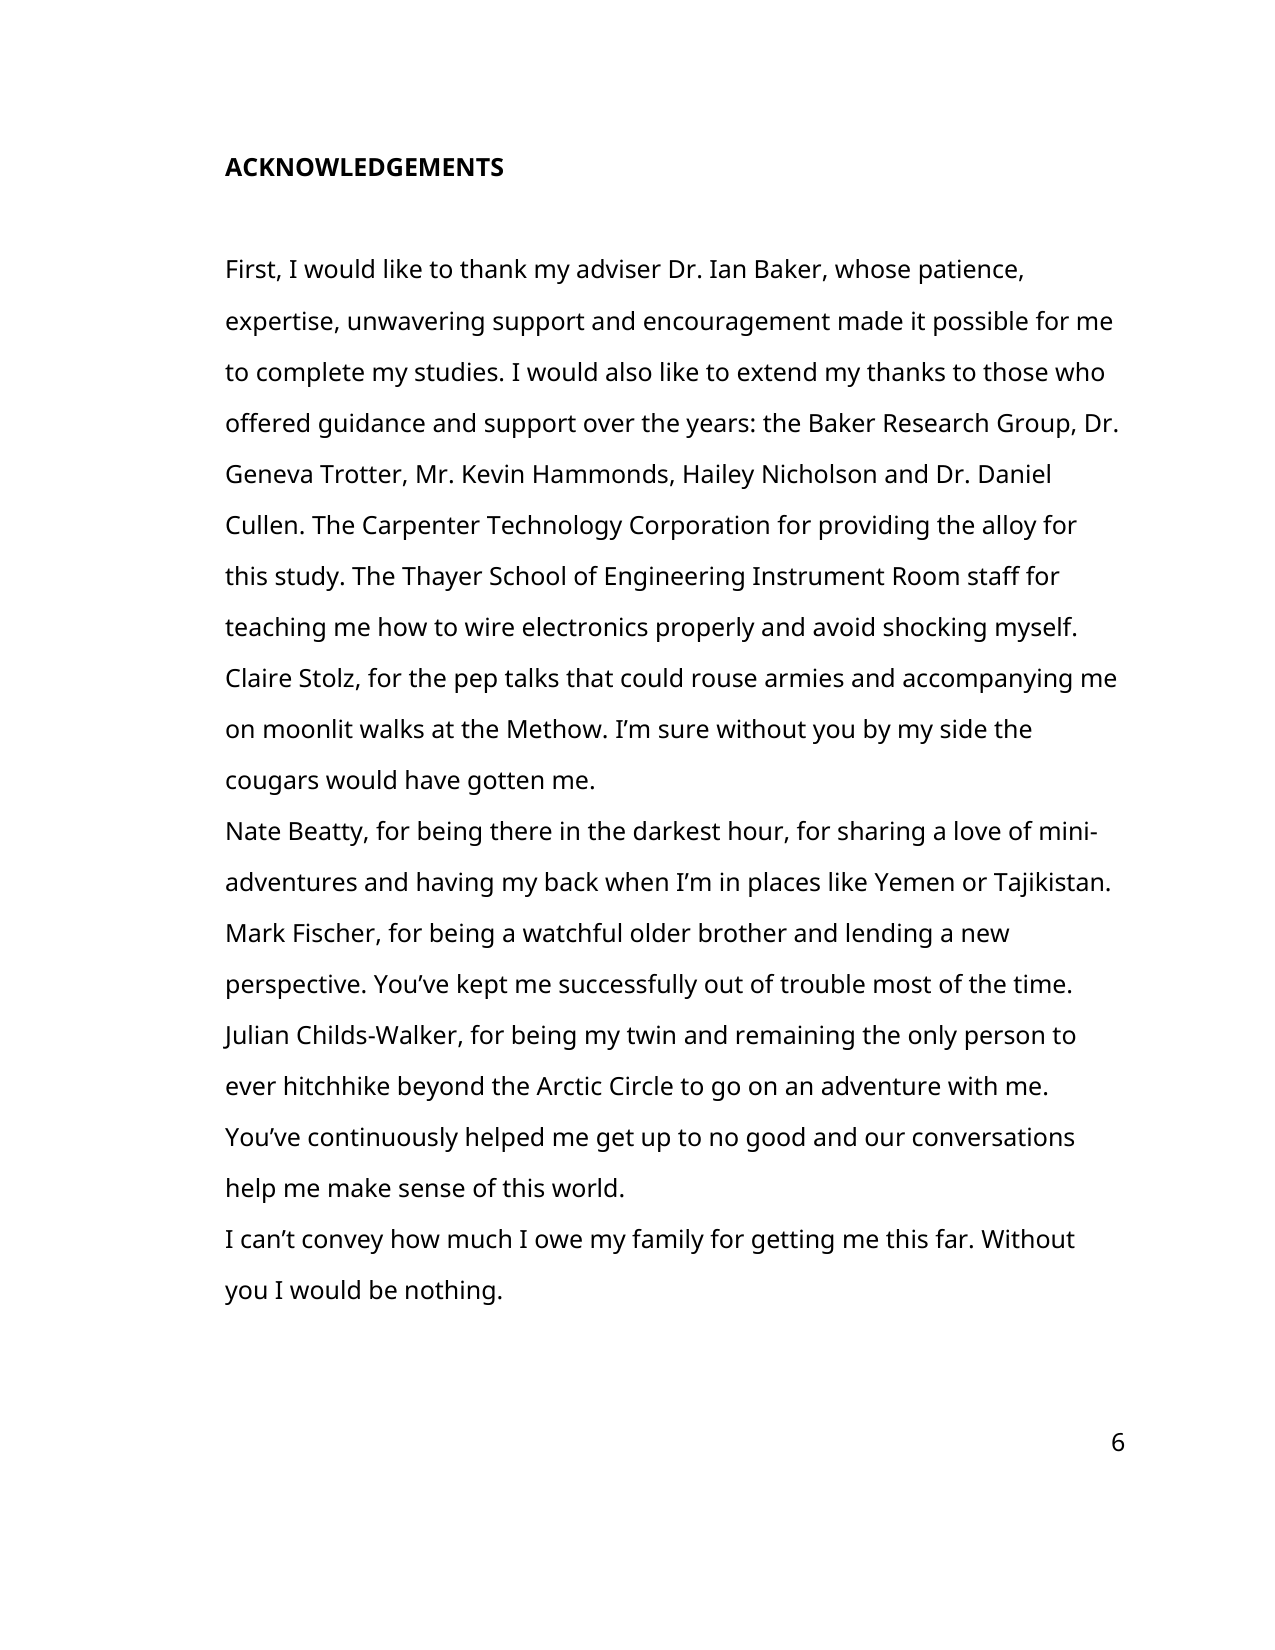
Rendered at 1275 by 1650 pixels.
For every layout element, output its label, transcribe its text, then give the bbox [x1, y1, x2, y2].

text Nate Beatty, for being there in the darkest hour, for sharing a love of mini-adventures and having my back when I’m in places like Yemen or Tajikistan. [225, 813, 1125, 899]
text First, I would like to thank my adviser Dr. Ian Baker, whose patience, expertise, unwavering support and encouragement made it possible for me to complete my studies. I would also like to extend my thanks to those who offered guidance and support over the years: the Baker Research Group, Dr. Geneva Trotter, Mr. Kevin Hammonds, Hailey Nicholson and Dr. Daniel Cullen. The Carpenter Technology Corporation for providing the alloy for this study. The Thayer School of Engineering Instrument Room staff for teaching me how to wire electronics properly and avoid shocking myself. [225, 252, 1125, 643]
text Mark Fischer, for being a watchful older brother and lending a new perspective. You’ve kept me successfully out of trouble most of the time. [225, 916, 1125, 1001]
text Claire Stolz, for the pep talks that could rouse armies and accompanying me on moonlit walks at the Methow. I’m sure without you by my side the cougars would have gotten me. [225, 660, 1125, 797]
text ACKNOWLEDGEMENTS [225, 150, 1125, 184]
text I can’t convey how much I owe my family for getting me this far. Without you I would be nothing. [225, 1222, 1125, 1307]
text Julian Childs-Walker, for being my twin and remaining the only person to ever hitchhike beyond the Arctic Circle to go on an adventure with me. You’ve continuously helped me get up to no good and our conversations help me make sense of this world. [225, 1018, 1125, 1205]
